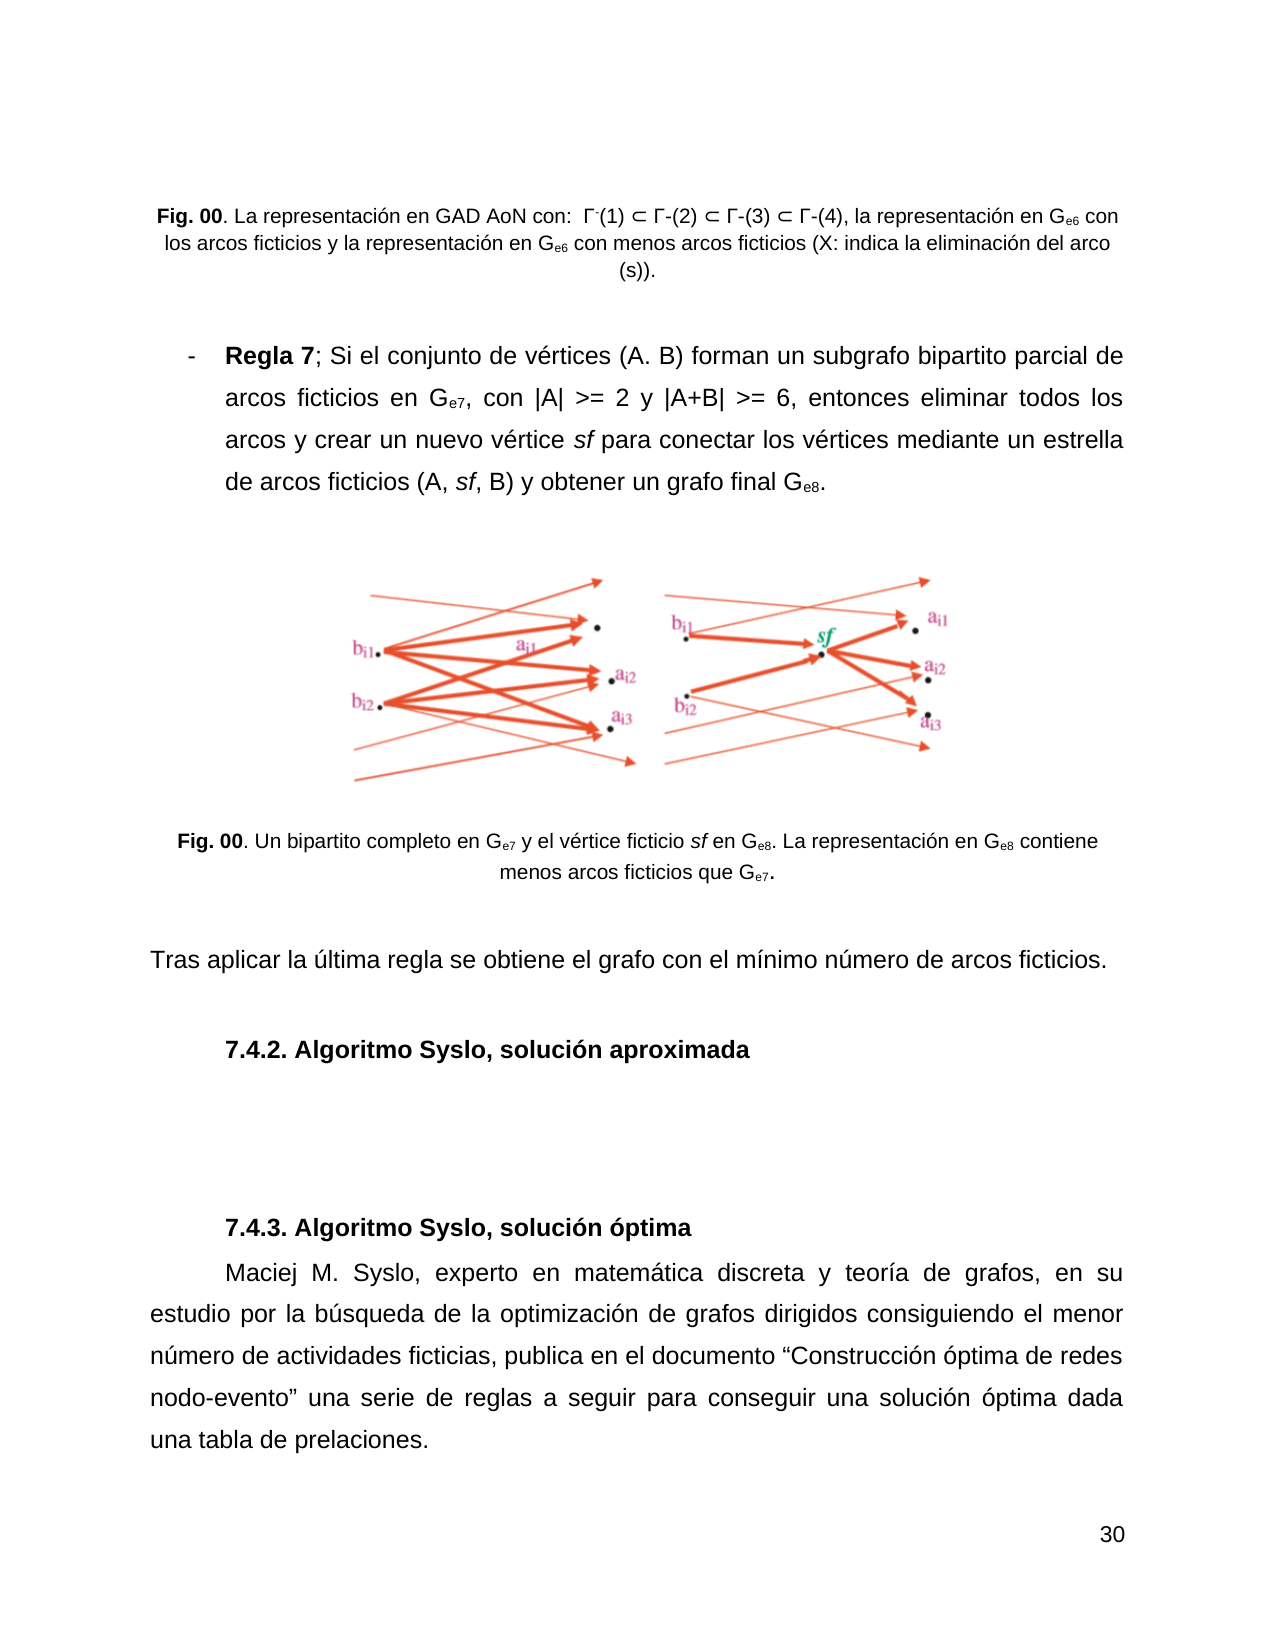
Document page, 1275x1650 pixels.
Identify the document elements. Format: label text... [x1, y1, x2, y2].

text Maciej M. Syslo, experto en matemática discreta y teoría de grafos, en su estudio por la búsqueda de la optimización de grafos dirigidos consiguiendo el menor número de actividades ficticias, publica en el documento “Construcción óptima de redes nodo-evento” una serie de reglas a seguir para conseguir una solución óptima dada una tabla de prelaciones. [150, 1258, 1125, 1454]
text Fig. 00. La representación en GAD AoN con: Γ-(1) ⊂ Γ-(2) ⊂ Γ-(3) ⊂ Γ-(4), la representación en Ge6 con los arcos ficticios y la representación en Ge6 con menos arcos ficticios (X: indica la eliminación del arco (s)). [150, 205, 1125, 282]
text Fig. 00. Un bipartito completo en Ge7 y el vértice ficticio sf en Ge8. La representación en Ge8 contiene menos arcos ficticios que Ge7. [150, 830, 1125, 885]
text Tras aplicar la última regla se obtiene el grafo con el mínimo número de arcos ficticios. [150, 946, 1125, 974]
list Regla 7; Si el conjunto de vértices (A. B) forman un subgrafo bipartito parcial de arcos ficticios en Ge7, con |A| >= 2 y |A+B| >= 6, entonces eliminar todos los arcos y crear un nuevo vértice sf para conectar los vértices mediante un estrella de arcos ficticios (A, sf, B) y obtener un grafo final Ge8. [187, 342, 1125, 496]
picture [302, 541, 973, 795]
text 7.4.2. Algoritmo Syslo, solución aproximada [150, 1036, 1125, 1063]
text 7.4.3. Algoritmo Syslo, solución óptima [150, 1214, 1125, 1242]
